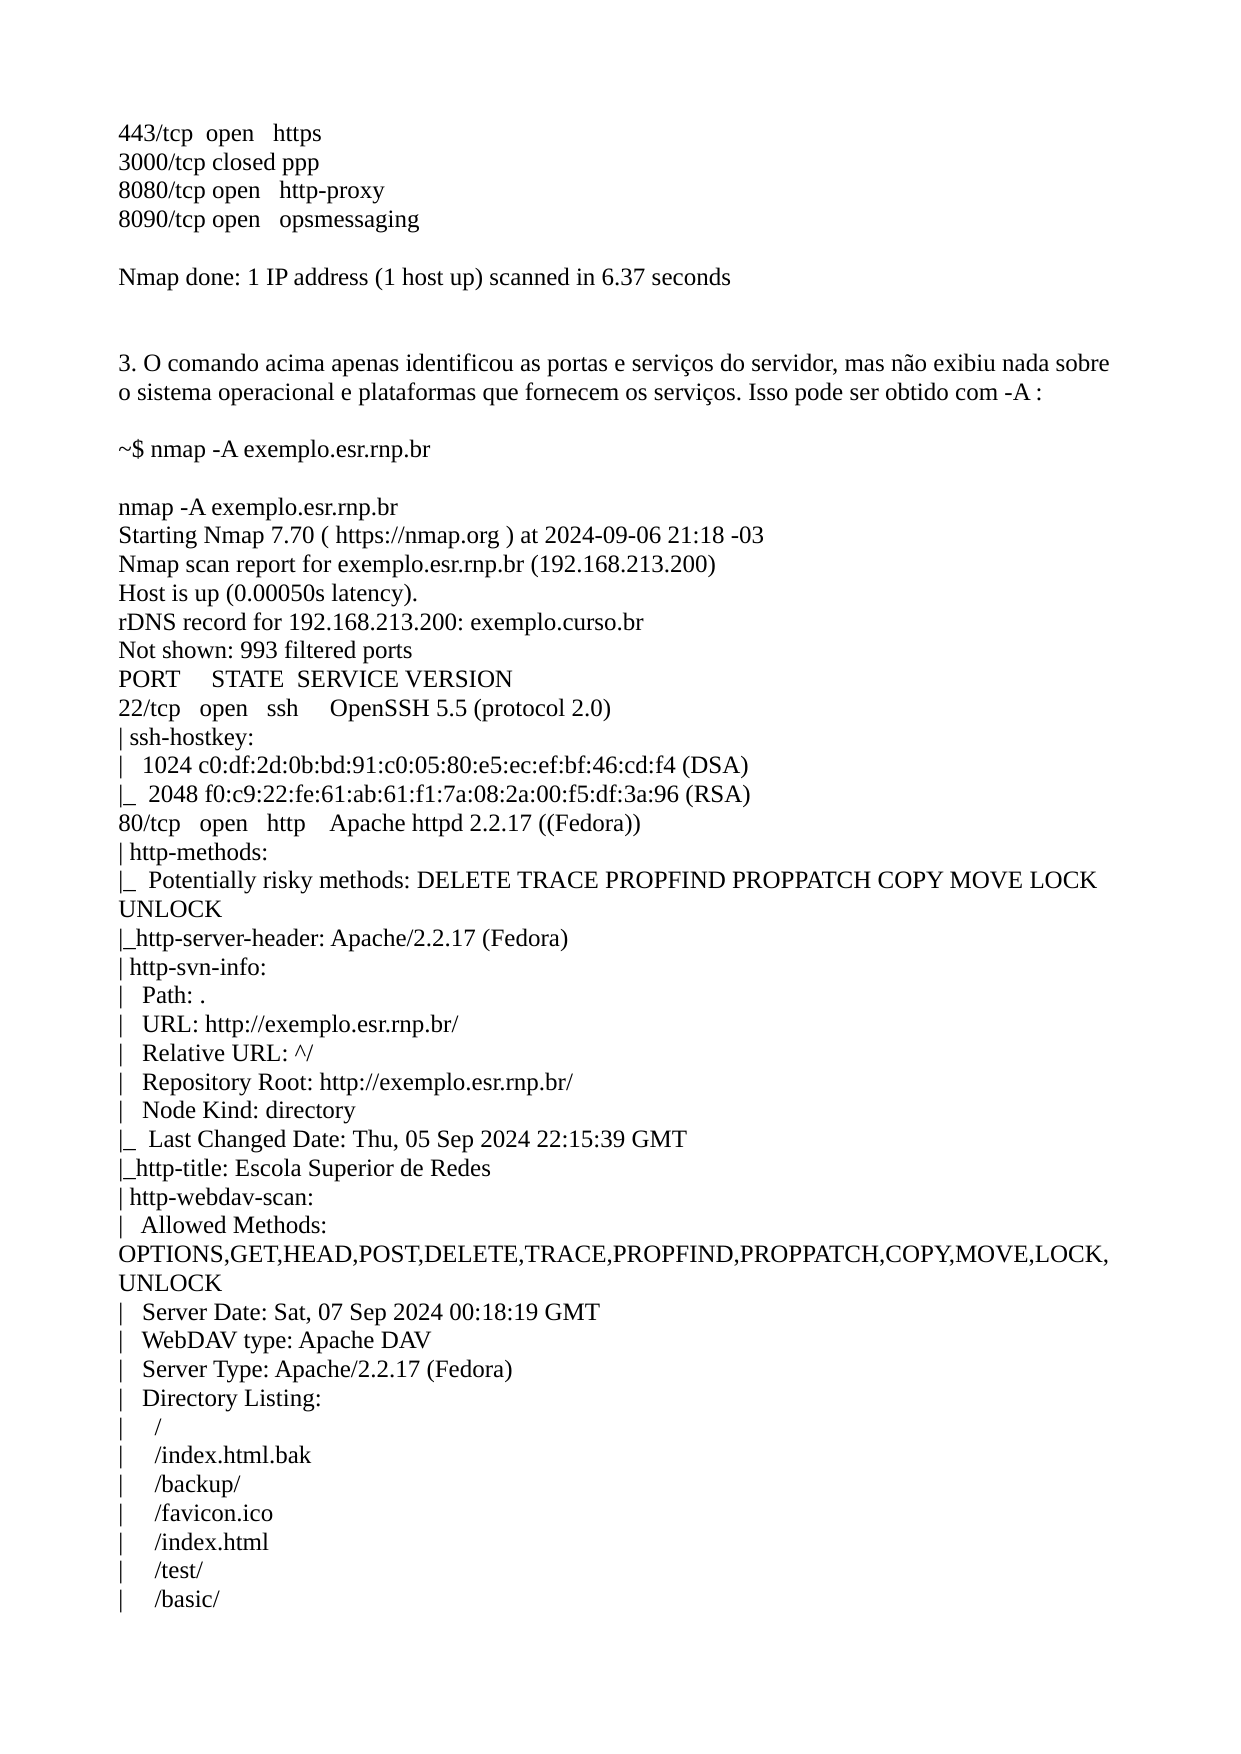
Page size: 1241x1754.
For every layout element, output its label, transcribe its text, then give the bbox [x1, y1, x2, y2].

text | Server Date: Sat, 07 Sep 2024 00:18:19 GMT [118, 1297, 1122, 1326]
text | Repository Root: http://exemplo.esr.rnp.br/ [118, 1067, 1122, 1096]
text | http-svn-info: [118, 952, 1122, 981]
text Nmap scan report for exemplo.esr.rnp.br (192.168.213.200) [118, 549, 1122, 578]
text | Directory Listing: [118, 1383, 1122, 1412]
text PORT STATE SERVICE VERSION [118, 664, 1122, 693]
text | ssh-hostkey: [118, 722, 1122, 751]
text | Server Type: Apache/2.2.17 (Fedora) [118, 1354, 1122, 1383]
text nmap -A exemplo.esr.rnp.br [118, 492, 1122, 521]
text | 1024 c0:df:2d:0b:bd:91:c0:05:80:e5:ec:ef:bf:46:cd:f4 (DSA) [118, 751, 1122, 779]
text 8080/tcp open http-proxy [118, 176, 1122, 204]
text |_ Last Changed Date: Thu, 05 Sep 2024 22:15:39 GMT [118, 1124, 1122, 1153]
text | / [118, 1412, 1122, 1441]
text rDNS record for 192.168.213.200: exemplo.curso.br [118, 607, 1122, 636]
text Starting Nmap 7.70 ( https://nmap.org ) at 2024-09-06 21:18 -03 [118, 521, 1122, 549]
text | /index.html.bak [118, 1441, 1122, 1469]
text |_http-title: Escola Superior de Redes [118, 1153, 1122, 1182]
text 8090/tcp open opsmessaging [118, 204, 1122, 233]
text | Path: . [118, 981, 1122, 1009]
text | /favicon.ico [118, 1498, 1122, 1527]
text | /index.html [118, 1527, 1122, 1556]
text 3. O comando acima apenas identificou as portas e serviços do servidor, mas não exibiu nada sobre o sistema operacional e plataformas que fornecem os serviços. Isso pode ser obtido com -A : [118, 348, 1122, 406]
text | WebDAV type: Apache DAV [118, 1326, 1122, 1354]
text | Relative URL: ^/ [118, 1038, 1122, 1067]
text | /basic/ [118, 1584, 1122, 1613]
text | Node Kind: directory [118, 1096, 1122, 1124]
text 80/tcp open http Apache httpd 2.2.17 ((Fedora)) [118, 808, 1122, 837]
text | URL: http://exemplo.esr.rnp.br/ [118, 1009, 1122, 1038]
text Nmap done: 1 IP address (1 host up) scanned in 6.37 seconds [118, 262, 1122, 291]
text 443/tcp open https [118, 118, 1122, 147]
text |_http-server-header: Apache/2.2.17 (Fedora) [118, 923, 1122, 952]
text ~$ nmap -A exemplo.esr.rnp.br [118, 434, 1122, 463]
text 3000/tcp closed ppp [118, 147, 1122, 176]
text Host is up (0.00050s latency). [118, 578, 1122, 607]
text | /test/ [118, 1556, 1122, 1584]
text |_ 2048 f0:c9:22:fe:61:ab:61:f1:7a:08:2a:00:f5:df:3a:96 (RSA) [118, 779, 1122, 808]
text | Allowed Methods: OPTIONS,GET,HEAD,POST,DELETE,TRACE,PROPFIND,PROPPATCH,COPY,MOVE,LOCK,UNLOCK [118, 1211, 1122, 1297]
text |_ Potentially risky methods: DELETE TRACE PROPFIND PROPPATCH COPY MOVE LOCK UNLOCK [118, 866, 1122, 923]
text | /backup/ [118, 1469, 1122, 1498]
text 22/tcp open ssh OpenSSH 5.5 (protocol 2.0) [118, 693, 1122, 722]
text Not shown: 993 filtered ports [118, 636, 1122, 664]
text | http-methods: [118, 837, 1122, 866]
text | http-webdav-scan: [118, 1182, 1122, 1211]
